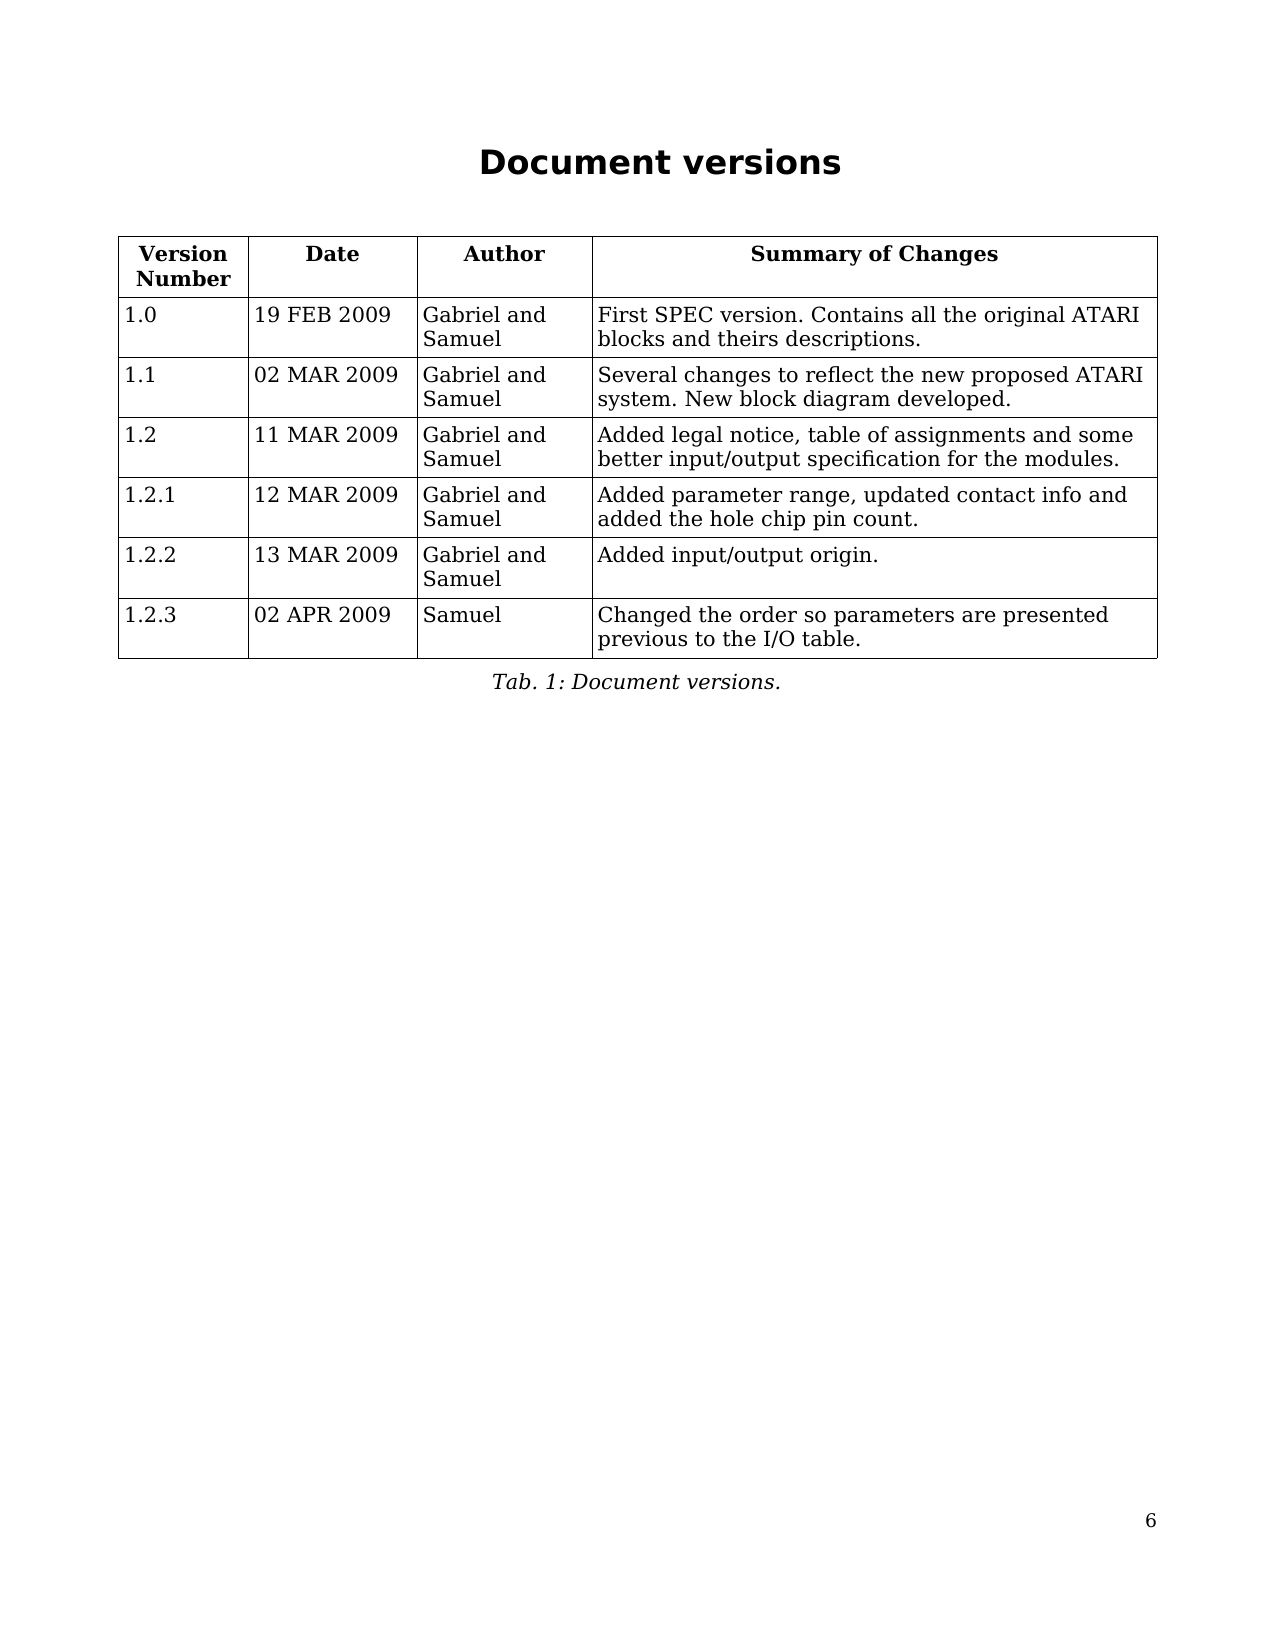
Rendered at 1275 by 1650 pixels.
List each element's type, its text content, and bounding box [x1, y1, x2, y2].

table_cell 11 MAR 2009 [249, 418, 417, 477]
table_header Date [249, 237, 417, 297]
table_header Version Number [119, 237, 248, 297]
table_cell Added parameter range, updated contact info and added the hole chip pin count. [593, 478, 1157, 537]
table_cell Gabriel and Samuel [418, 478, 592, 537]
table_cell 1.2.3 [119, 599, 248, 657]
table_cell 1.2.1 [119, 478, 248, 537]
table_cell 19 FEB 2009 [249, 298, 417, 357]
subtitle Document versions [118, 143, 1157, 182]
table_cell Added legal notice, table of assignments and some better input/output specification for the modules. [593, 418, 1157, 477]
table_header Summary of Changes [593, 237, 1157, 297]
table_cell Samuel [418, 599, 592, 657]
table_cell 1.2.2 [119, 538, 248, 597]
text Tab. 1: Document versions. [118, 670, 1157, 694]
table_cell Gabriel and Samuel [418, 538, 592, 597]
table_cell First SPEC version. Contains all the original ATARI blocks and theirs descriptions. [593, 298, 1157, 357]
table_cell Gabriel and Samuel [418, 358, 592, 417]
table_cell Changed the order so parameters are presented previous to the I/O table. [593, 599, 1157, 657]
table_cell 1.1 [119, 358, 248, 417]
table_header Author [418, 237, 592, 297]
table_cell Several changes to reflect the new proposed ATARI system. New block diagram developed. [593, 358, 1157, 417]
table_cell Gabriel and Samuel [418, 418, 592, 477]
table_cell Gabriel and Samuel [418, 298, 592, 357]
table_cell 12 MAR 2009 [249, 478, 417, 537]
table_cell Added input/output origin. [593, 538, 1157, 597]
table_cell 13 MAR 2009 [249, 538, 417, 597]
table_cell 1.0 [119, 298, 248, 357]
table_cell 02 APR 2009 [249, 599, 417, 657]
table_cell 1.2 [119, 418, 248, 477]
table_cell 02 MAR 2009 [249, 358, 417, 417]
